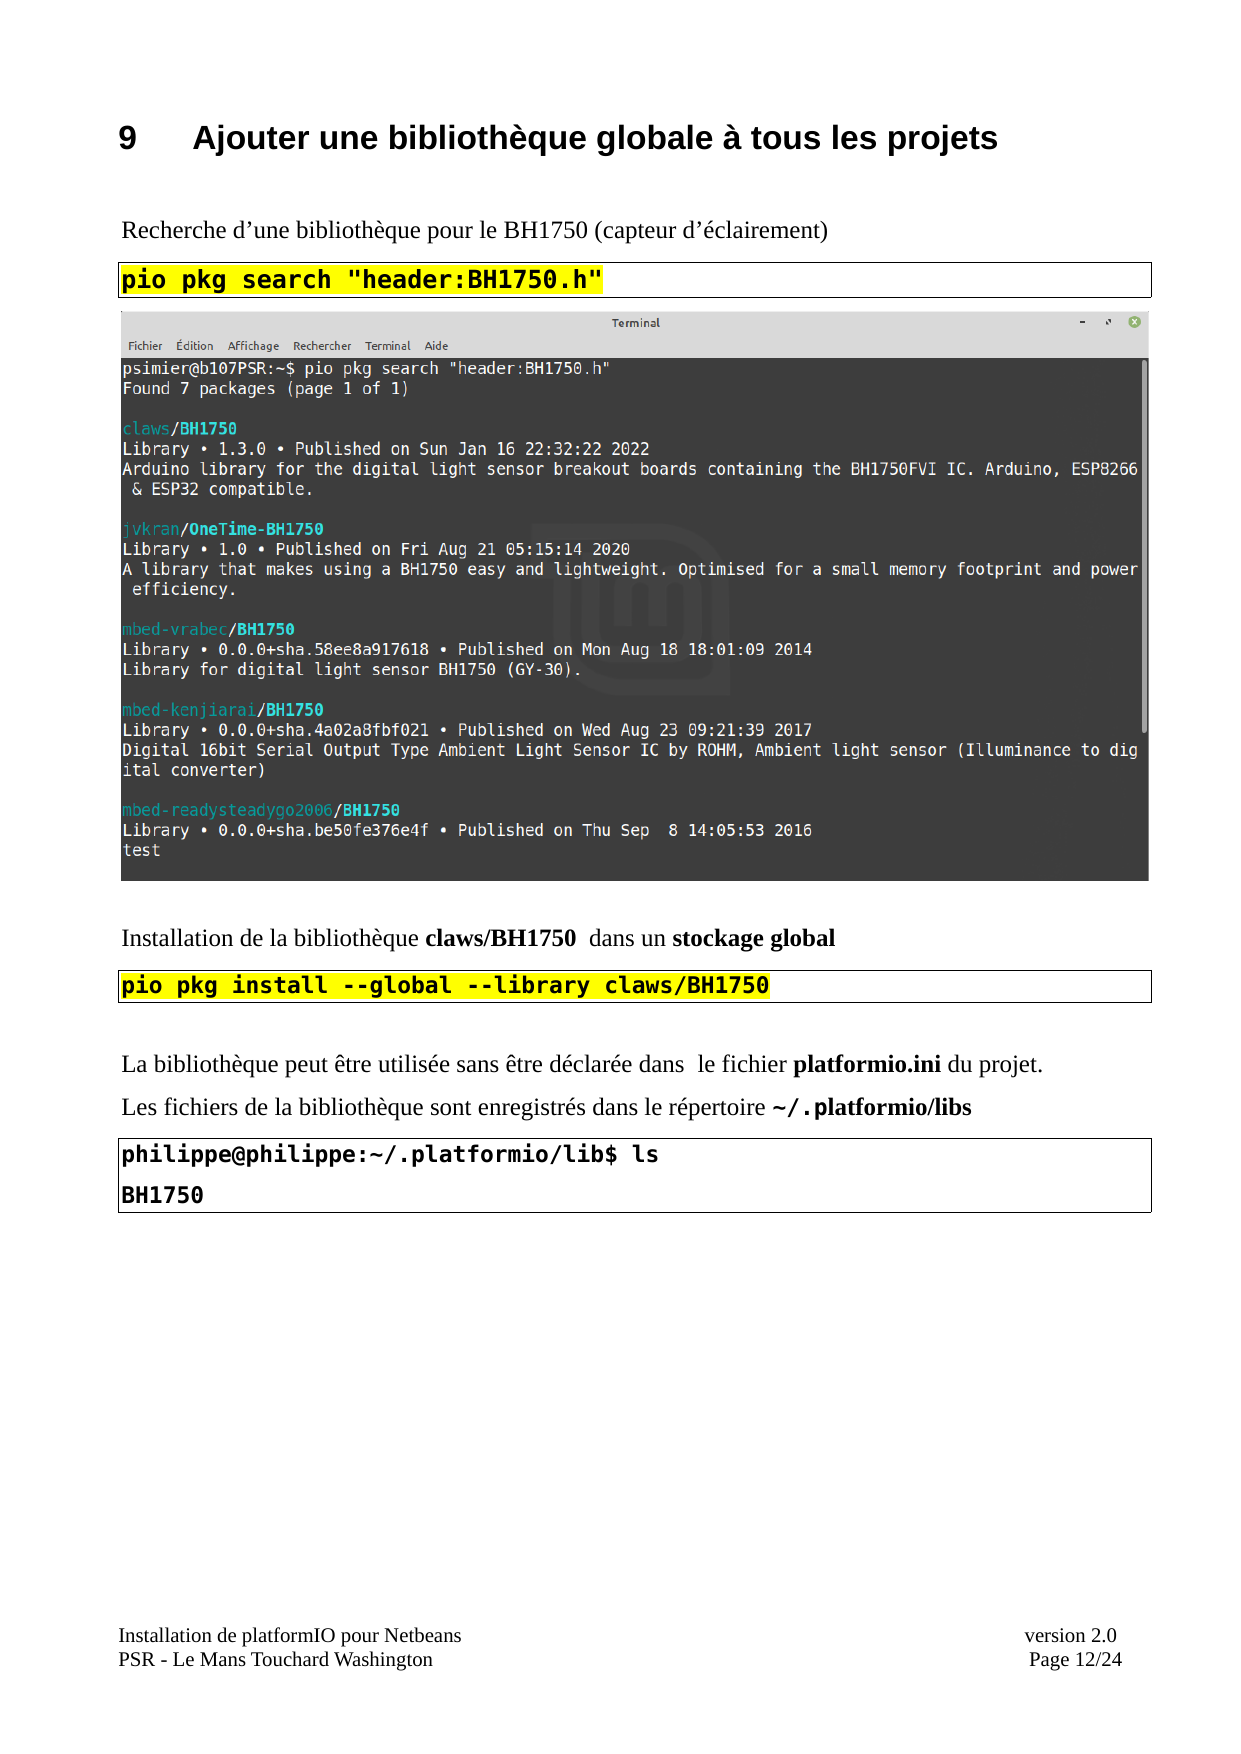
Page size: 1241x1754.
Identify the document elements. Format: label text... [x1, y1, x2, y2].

text philippe@philippe:~/.platformio/lib$ ls [119, 1139, 1151, 1168]
text Les fichiers de la bibliothèque sont enregistrés dans le répertoire ~/.platformio/libs [118, 1089, 1151, 1124]
text BH1750 [119, 1179, 1151, 1212]
text Installation de la bibliothèque claws/BH1750 dans un stockage global [118, 921, 1151, 955]
text pio pkg search "header:BH1750.h" [119, 263, 1151, 297]
picture [121, 311, 1149, 881]
text pio pkg install --global --library claws/BH1750 [119, 971, 1151, 1002]
text Recherche d’une bibliothèque pour le BH1750 (capteur d’éclairement) [118, 213, 1151, 247]
subtitle Ajouter une bibliothèque globale à tous les projets [118, 118, 1151, 157]
text La bibliothèque peut être utilisée sans être déclarée dans le fichier platformio.ini du projet. [118, 1046, 1151, 1077]
